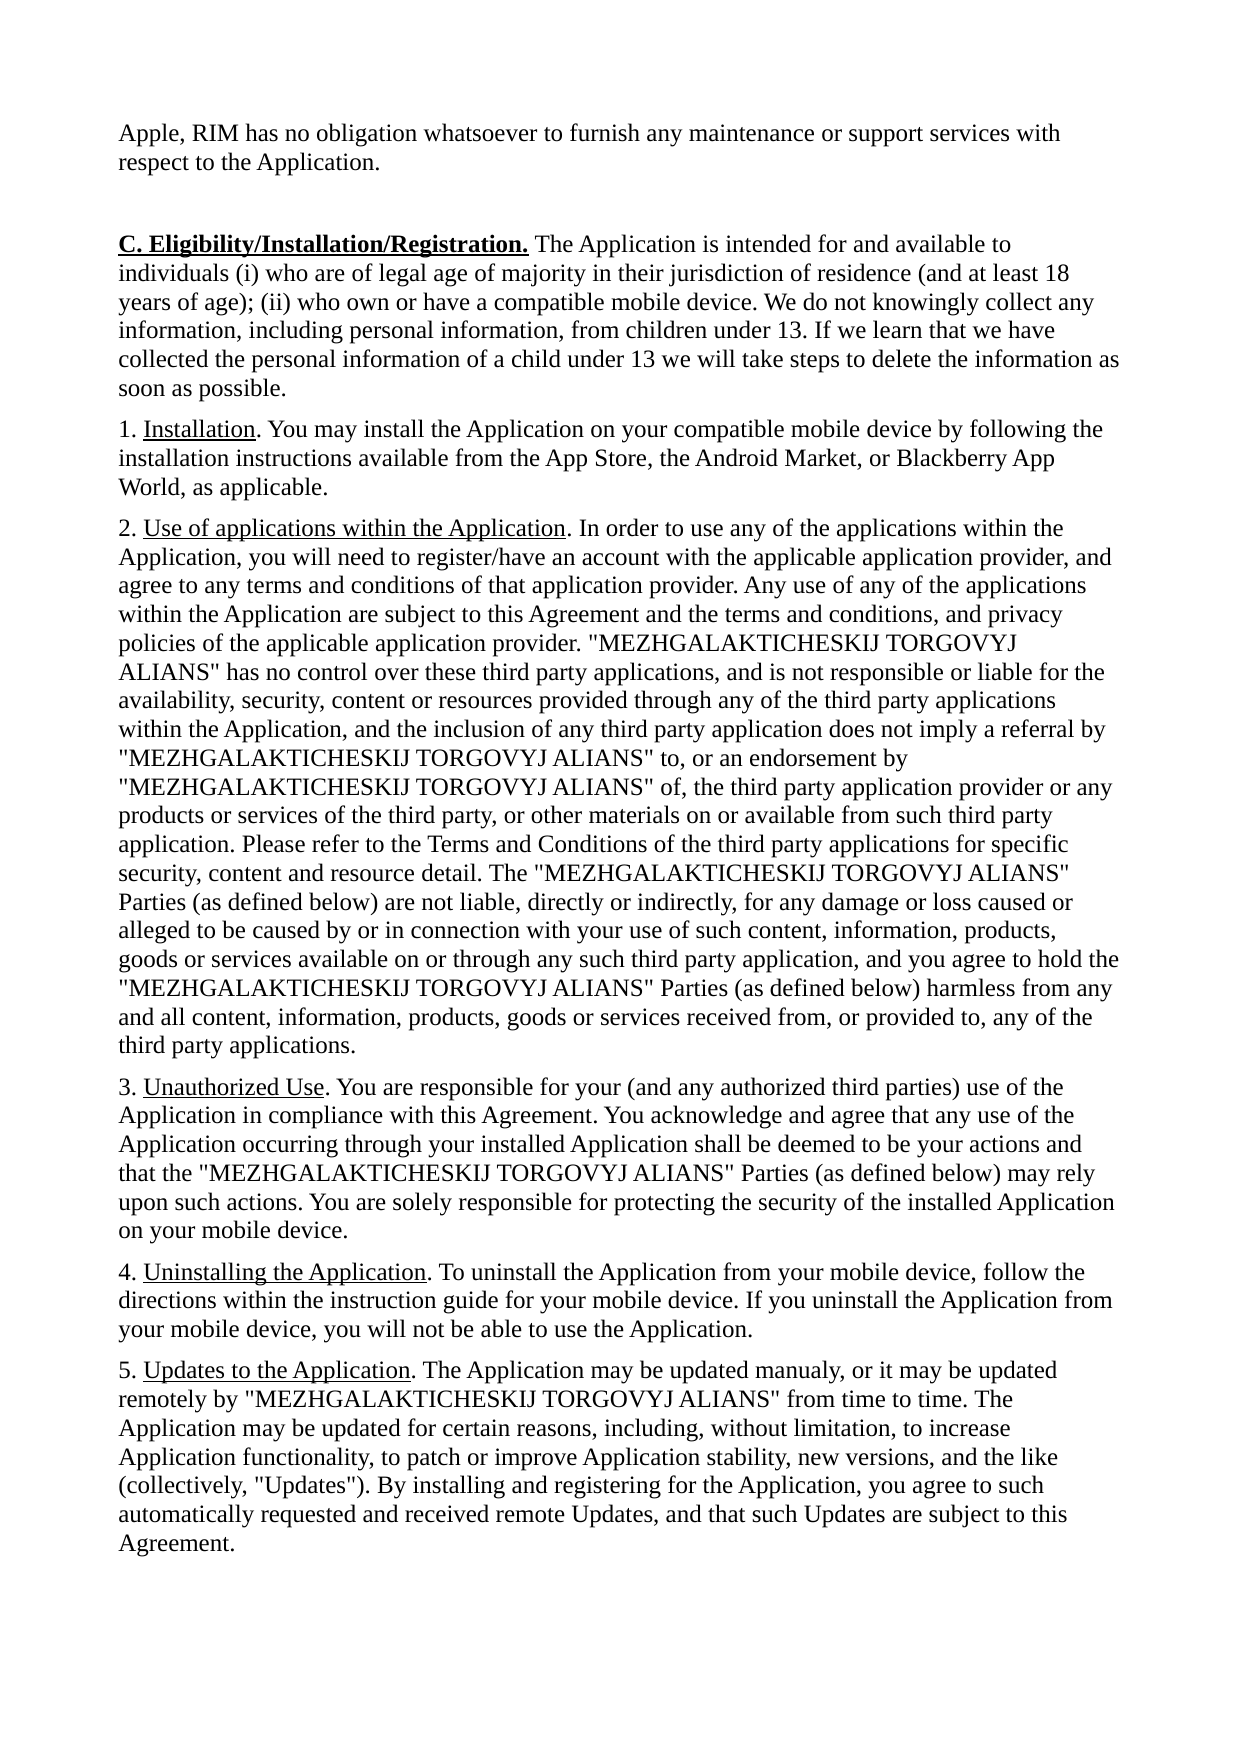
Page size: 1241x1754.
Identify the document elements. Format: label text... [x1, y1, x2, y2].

text 4. Uninstalling the Application. To uninstall the Application from your mobile device, follow the directions within the instruction guide for your mobile device. If you uninstall the Application from your mobile device, you will not be able to use the Application. [118, 1257, 1122, 1343]
text C. Eligibility/Installation/Registration. The Application is intended for and available to individuals (i) who are of legal age of majority in their jurisdiction of residence (and at least 18 years of age); (ii) who own or have a compatible mobile device. We do not knowingly collect any information, including personal information, from children under 13. If we learn that we have collected the personal information of a child under 13 we will take steps to delete the information as soon as possible. [118, 229, 1122, 402]
text Apple, RIM has no obligation whatsoever to furnish any maintenance or support services with respect to the Application. [118, 118, 1122, 176]
text 1. Installation. You may install the Application on your compatible mobile device by following the installation instructions available from the App Store, the Android Market, or Blackberry App World, as applicable. [118, 414, 1122, 501]
text 5. Updates to the Application. The Application may be updated manualy, or it may be updated remotely by "MEZHGALAKTICHESKIJ TORGOVYJ ALIANS" from time to time. The Application may be updated for certain reasons, including, without limitation, to increase Application functionality, to patch or improve Application stability, new versions, and the like (collectively, "Updates"). By installing and registering for the Application, you agree to such automatically requested and received remote Updates, and that such Updates are subject to this Agreement. [118, 1356, 1122, 1557]
text 3. Unauthorized Use. You are responsible for your (and any authorized third parties) use of the Application in compliance with this Agreement. You acknowledge and agree that any use of the Application occurring through your installed Application shall be deemed to be your actions and that the "MEZHGALAKTICHESKIJ TORGOVYJ ALIANS" Parties (as defined below) may rely upon such actions. You are solely responsible for protecting the security of the installed Application on your mobile device. [118, 1072, 1122, 1244]
text 2. Use of applications within the Application. In order to use any of the applications within the Application, you will need to register/have an account with the applicable application provider, and agree to any terms and conditions of that application provider. Any use of any of the applications within the Application are subject to this Agreement and the terms and conditions, and privacy policies of the applicable application provider. "MEZHGALAKTICHESKIJ TORGOVYJ ALIANS" has no control over these third party applications, and is not responsible or liable for the availability, security, content or resources provided through any of the third party applications within the Application, and the inclusion of any third party application does not imply a referral by "MEZHGALAKTICHESKIJ TORGOVYJ ALIANS" to, or an endorsement by "MEZHGALAKTICHESKIJ TORGOVYJ ALIANS" of, the third party application provider or any products or services of the third party, or other materials on or available from such third party application. Please refer to the Terms and Conditions of the third party applications for specific security, content and resource detail. The "MEZHGALAKTICHESKIJ TORGOVYJ ALIANS" Parties (as defined below) are not liable, directly or indirectly, for any damage or loss caused or alleged to be caused by or in connection with your use of such content, information, products, goods or services available on or through any such third party application, and you agree to hold the "MEZHGALAKTICHESKIJ TORGOVYJ ALIANS" Parties (as defined below) harmless from any and all content, information, products, goods or services received from, or provided to, any of the third party applications. [118, 513, 1122, 1059]
